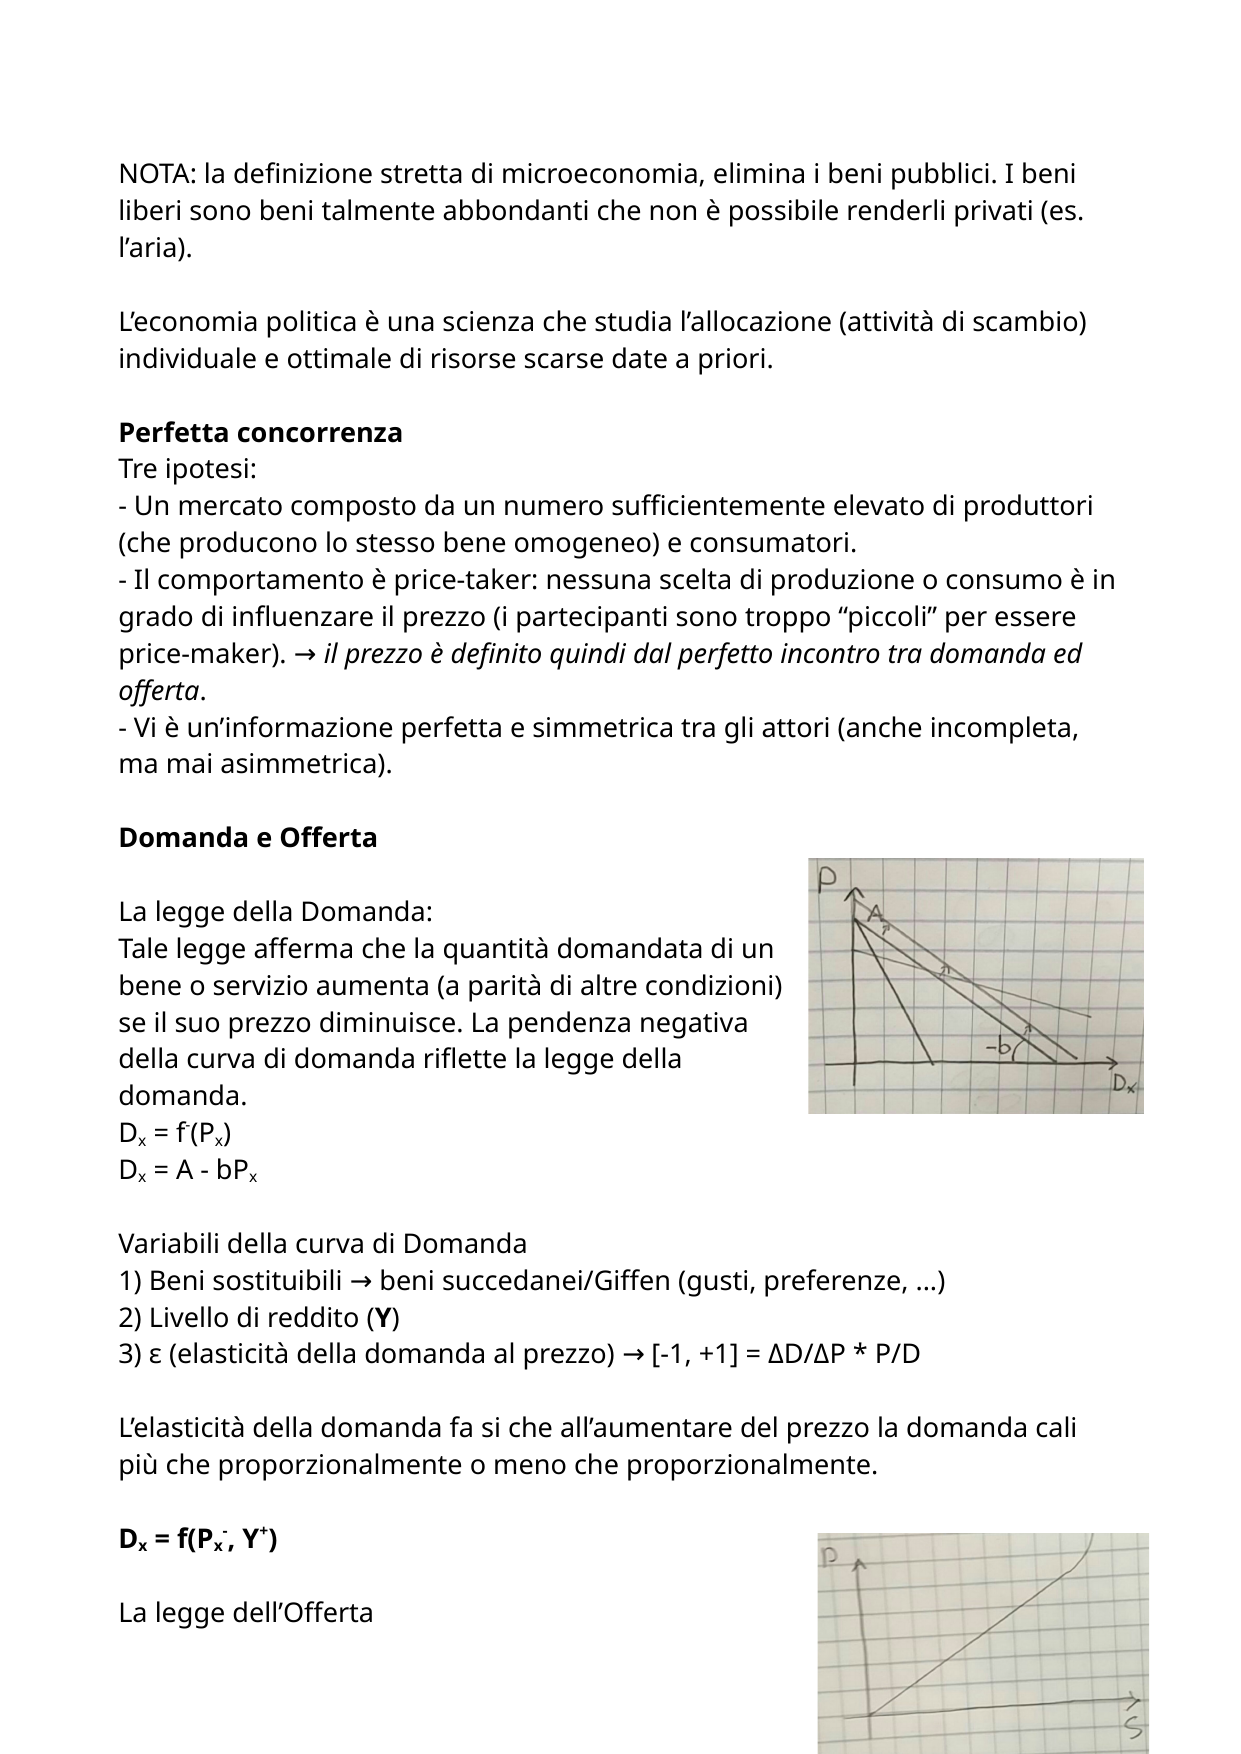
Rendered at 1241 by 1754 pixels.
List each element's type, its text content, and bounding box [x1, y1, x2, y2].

text 1) Beni sostituibili → beni succedanei/Giffen (gusti, preferenze, ...) [118, 1261, 1122, 1298]
text 2) Livello di reddito (Y) [118, 1298, 1122, 1335]
text L’elasticità della domanda fa si che all’aumentare del prezzo la domanda cali più che proporzionalmente o meno che proporzionalmente. [118, 1409, 1122, 1482]
text - Il comportamento è price-taker: nessuna scelta di produzione o consumo è in grado di influenzare il prezzo (i partecipanti sono troppo “piccoli” per essere price-maker). → il prezzo è definito quindi dal perfetto incontro tra domanda ed offerta. [118, 561, 1122, 708]
text La legge della Domanda: [118, 892, 808, 929]
text - Un mercato composto da un numero sufficientemente elevato di produttori (che producono lo stesso bene omogeneo) e consumatori. [118, 487, 1122, 561]
picture [817, 1533, 1150, 1754]
text Domanda e Offerta [118, 819, 1122, 856]
text Dx = f-(Px) [118, 1114, 1122, 1151]
text Perfetta concorrenza [118, 413, 1122, 450]
text La legge dell’Offerta [118, 1593, 817, 1630]
text L’economia politica è una scienza che studia l’allocazione (attività di scambio) individuale e ottimale di risorse scarse date a priori. [118, 302, 1122, 376]
text Tale legge afferma che la quantità domandata di un bene o servizio aumenta (a parità di altre condizioni) se il suo prezzo diminuisce. La pendenza negativa della curva di domanda riflette la legge della domanda. [118, 929, 808, 1114]
text 3) ε (elasticità della domanda al prezzo) → [-1, +1] = ΔD/ΔP * P/D [118, 1335, 1122, 1372]
text Dx = A - bPx [118, 1151, 1122, 1187]
picture [808, 858, 1144, 1114]
text - Vi è un’informazione perfetta e simmetrica tra gli attori (anche incompleta, ma mai asimmetrica). [118, 708, 1122, 782]
text Tre ipotesi: [118, 450, 1122, 487]
text Variabili della curva di Domanda [118, 1224, 1122, 1261]
text NOTA: la definizione stretta di microeconomia, elimina i beni pubblici. I beni liberi sono beni talmente abbondanti che non è possibile renderli privati (es. l’aria). [118, 155, 1122, 266]
text Dx = f(Px-, Y+) [118, 1519, 1122, 1556]
